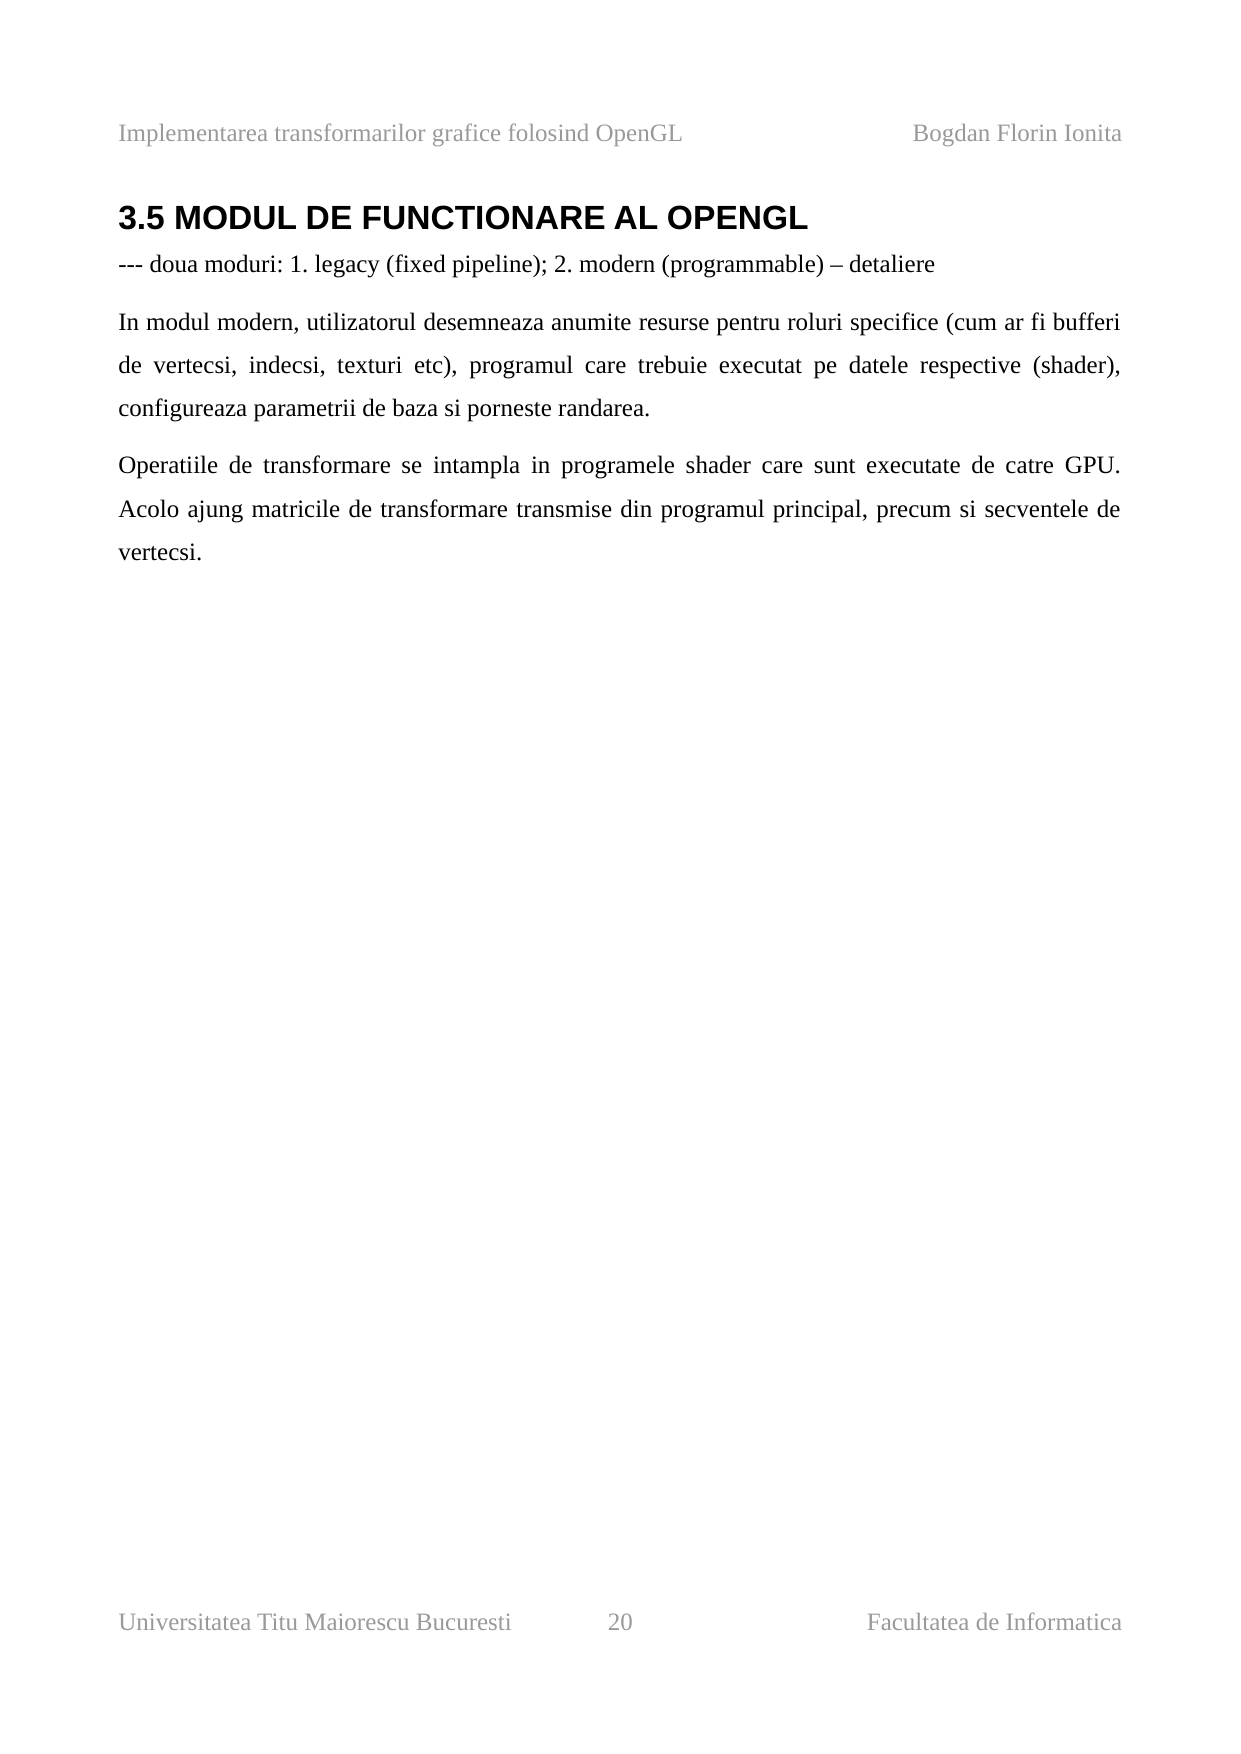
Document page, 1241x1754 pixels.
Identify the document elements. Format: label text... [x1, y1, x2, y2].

text In modul modern, utilizatorul desemneaza anumite resurse pentru roluri specifice (cum ar fi bufferi de vertecsi, indecsi, texturi etc), programul care trebuie executat pe datele respective (shader), configureaza parametrii de baza si porneste randarea. [118, 307, 1122, 422]
text --- doua moduri: 1. legacy (fixed pipeline); 2. modern (programmable) – detaliere [118, 249, 1122, 278]
subtitle 3.5 MODUL DE FUNCTIONARE AL OPENGL [118, 198, 1122, 236]
text Operatiile de transformare se intampla in programele shader care sunt executate de catre GPU. Acolo ajung matricile de transformare transmise din programul principal, precum si secventele de vertecsi. [118, 451, 1122, 566]
